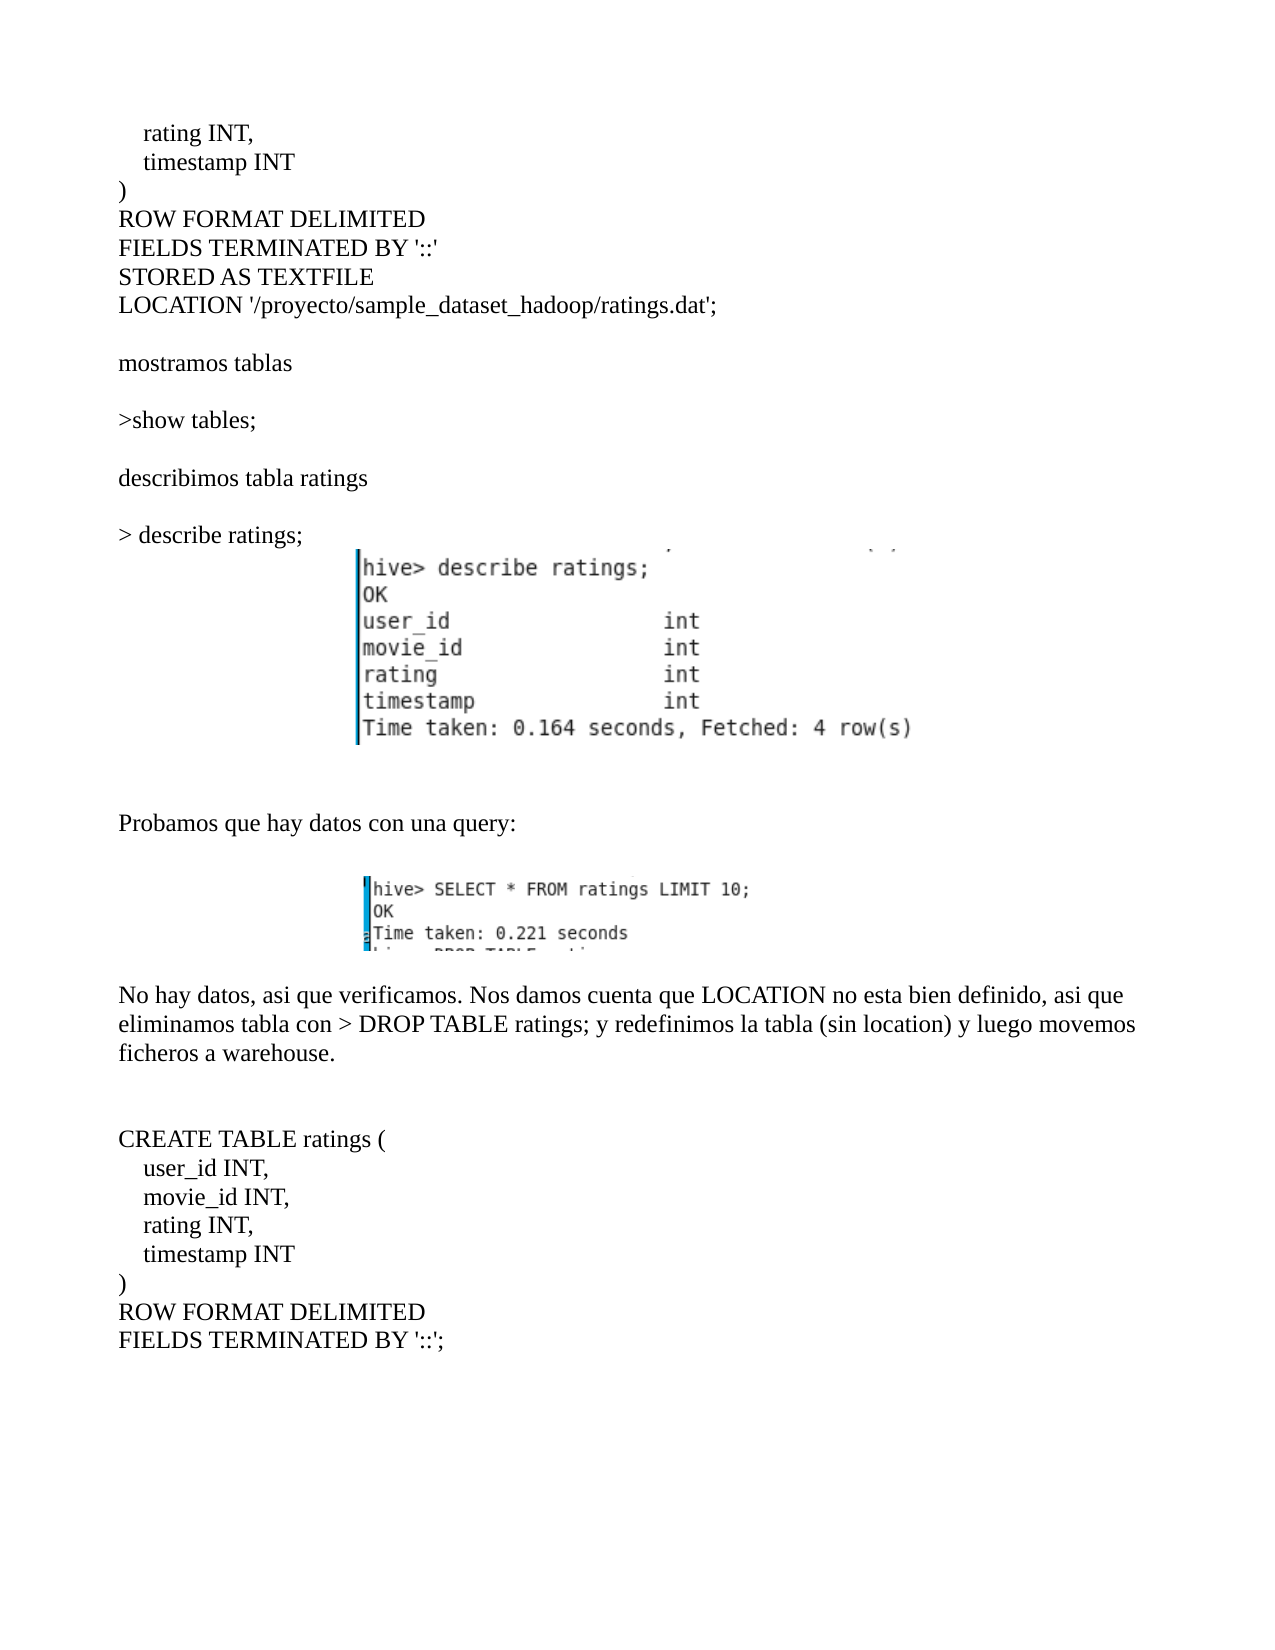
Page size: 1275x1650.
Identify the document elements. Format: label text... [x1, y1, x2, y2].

text >show tables; [118, 406, 1157, 434]
text No hay datos, asi que verificamos. Nos damos cuenta que LOCATION no esta bien definido, asi que eliminamos tabla con > DROP TABLE ratings; y redefinimos la tabla (sin location) y luego movemos ficheros a warehouse. [118, 981, 1157, 1067]
text STORED AS TEXTFILE [118, 262, 1157, 291]
text user_id INT, [118, 1153, 1157, 1182]
text FIELDS TERMINATED BY '::'; [118, 1326, 1157, 1354]
text rating INT, [118, 118, 1157, 147]
picture [363, 876, 764, 951]
text CREATE TABLE ratings ( [118, 1124, 1157, 1153]
text ) [118, 176, 1157, 204]
text Probamos que hay datos con una query: [118, 808, 1157, 837]
text ROW FORMAT DELIMITED [118, 204, 1157, 233]
text > describe ratings; [118, 521, 1157, 549]
text mostramos tablas [118, 348, 1157, 377]
text describimos tabla ratings [118, 463, 1157, 492]
picture [359, 549, 920, 745]
text rating INT, [118, 1211, 1157, 1239]
text timestamp INT [118, 147, 1157, 176]
text FIELDS TERMINATED BY '::' [118, 233, 1157, 262]
text ) [118, 1268, 1157, 1297]
text timestamp INT [118, 1239, 1157, 1268]
text LOCATION '/proyecto/sample_dataset_hadoop/ratings.dat'; [118, 291, 1157, 319]
text ROW FORMAT DELIMITED [118, 1297, 1157, 1326]
text movie_id INT, [118, 1182, 1157, 1211]
